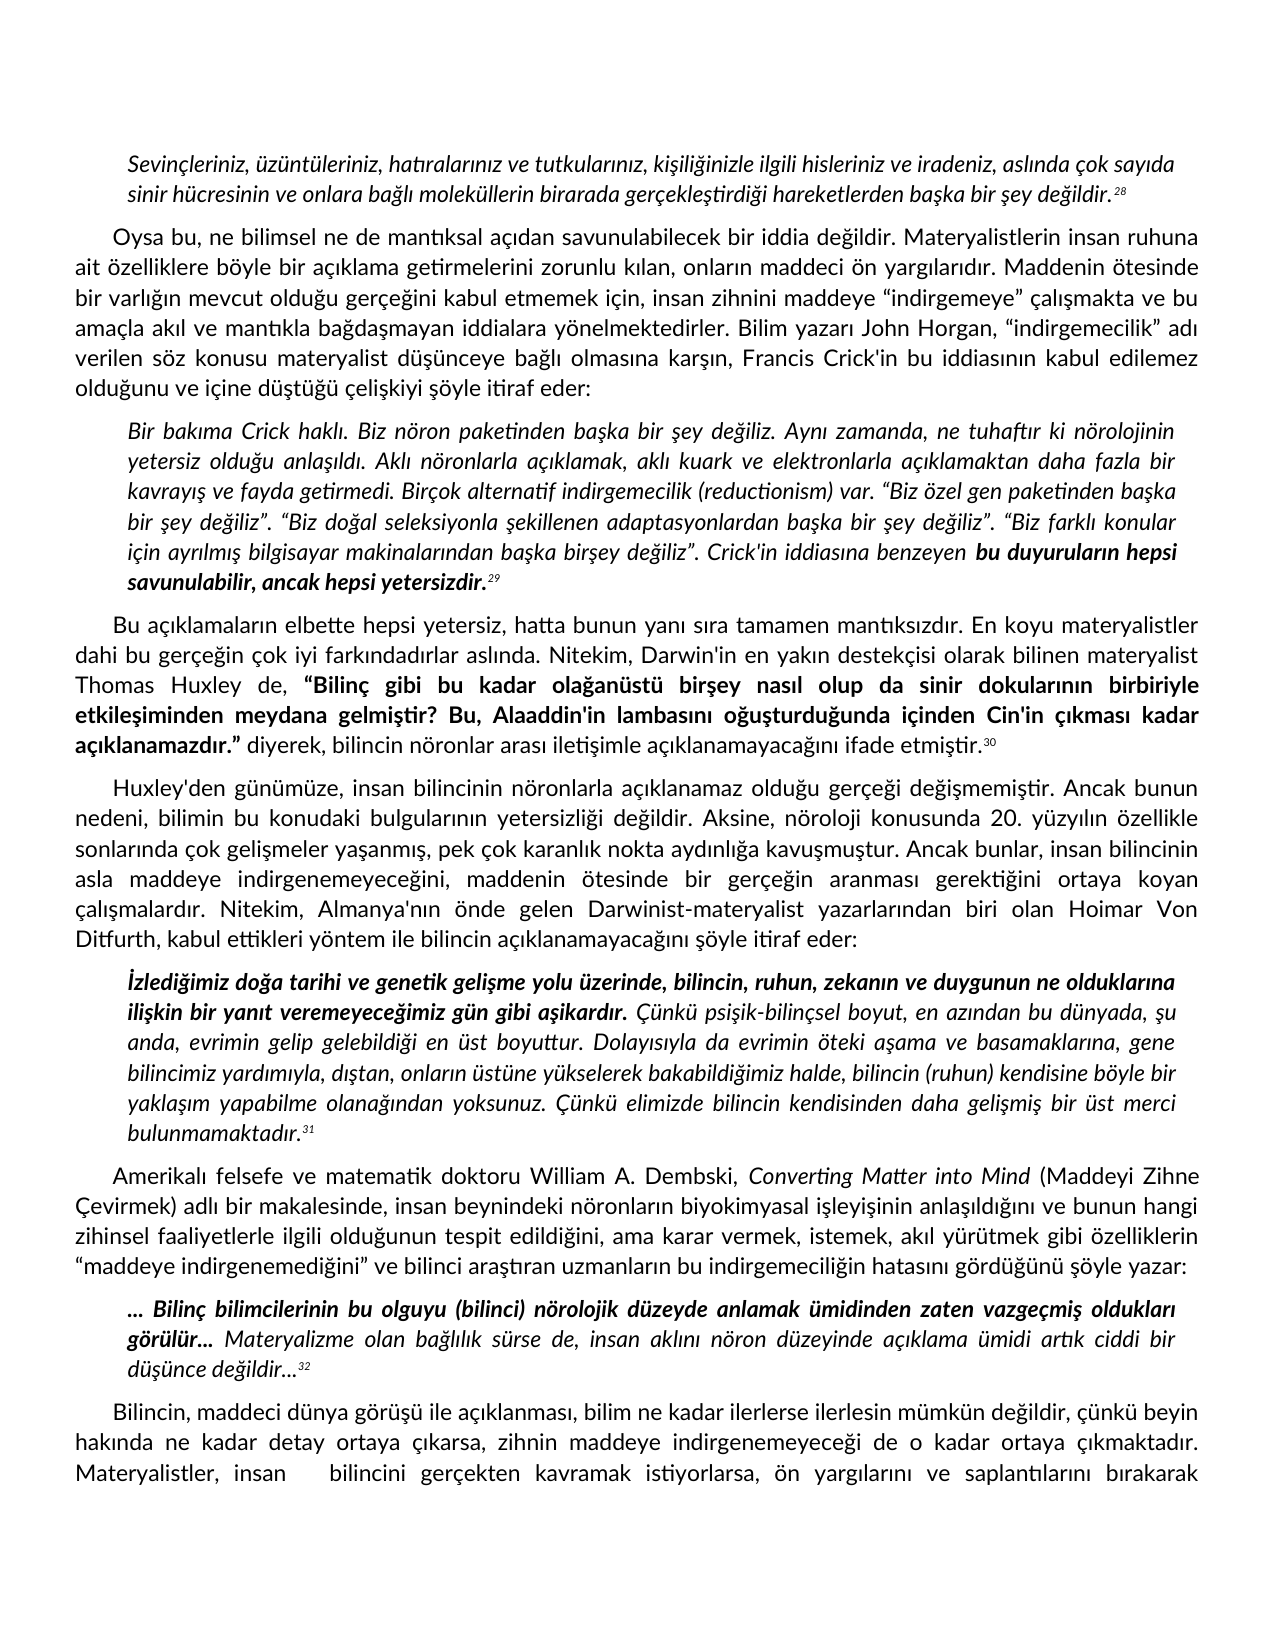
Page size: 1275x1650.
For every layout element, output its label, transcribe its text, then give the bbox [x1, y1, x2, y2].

text ... Bilinç bilimcilerinin bu olguyu (bilinci) nörolojik düzeyde anlamak ümidinden zaten vazgeçmiş oldukları görülür... Materyalizme olan bağlılık sürse de, insan aklını nöron düzeyinde açıklama ümidi artık ciddi bir düşünce değildir...32 [127, 1295, 1177, 1383]
text Bilincin, maddeci dünya görüşü ile açıklanması, bilim ne kadar ilerlerse ilerlesin mümkün değildir, çünkü beyin hakında ne kadar detay ortaya çıkarsa, zihnin maddeye indirgenemeyeceği de o kadar ortaya çıkmaktadır. Materyalistler, insan bilincini gerçekten kavramak istiyorlarsa, ön yargılarını ve saplantılarını bırakarak [75, 1398, 1200, 1486]
text Amerikalı felsefe ve matematik doktoru William A. Dembski, Converting Matter into Mind (Maddeyi Zihne Çevirmek) adlı bir makalesinde, insan beynindeki nöronların biyokimyasal işleyişinin anlaşıldığını ve bunun hangi zihinsel faaliyetlerle ilgili olduğunun tespit edildiğini, ama karar vermek, istemek, akıl yürütmek gibi özelliklerin “maddeye indirgenemediğini” ve bilinci araştıran uzmanların bu indirgemeciliğin hatasını gördüğünü şöyle yazar: [75, 1161, 1200, 1279]
text İzlediğimiz doğa tarihi ve genetik gelişme yolu üzerinde, bilincin, ruhun, zekanın ve duygunun ne olduklarına ilişkin bir yanıt veremeyeceğimiz gün gibi aşikardır. Çünkü psişik-bilinçsel boyut, en azından bu dünyada, şu anda, evrimin gelip gelebildiği en üst boyuttur. Dolayısıyla da evrimin öteki aşama ve basamaklarına, gene bilincimiz yardımıyla, dıştan, onların üstüne yükselerek bakabildiğimiz halde, bilincin (ruhun) kendisine böyle bir yaklaşım yapabilme olanağından yoksunuz. Çünkü elimizde bilincin kendisinden daha gelişmiş bir üst merci bulunmamaktadır.31 [127, 968, 1177, 1146]
text Bu açıklamaların elbette hepsi yetersiz, hatta bunun yanı sıra tamamen mantıksızdır. En koyu materyalistler dahi bu gerçeğin çok iyi farkındadırlar aslında. Nitekim, Darwin'in en yakın destekçisi olarak bilinen materyalist Thomas Huxley de, “Bilinç gibi bu kadar olağanüstü birşey nasıl olup da sinir dokularının birbiriyle etkileşiminden meydana gelmiştir? Bu, Alaaddin'in lambasını oğuşturduğunda içinden Cin'in çıkması kadar açıklanamazdır.” diyerek, bilincin nöronlar arası iletişimle açıklanamayacağını ifade etmiştir.30 [75, 610, 1200, 759]
text Oysa bu, ne bilimsel ne de mantıksal açıdan savunulabilecek bir iddia değildir. Materyalistlerin insan ruhuna ait özelliklere böyle bir açıklama getirmelerini zorunlu kılan, onların maddeci ön yargılarıdır. Maddenin ötesinde bir varlığın mevcut olduğu gerçeğini kabul etmemek için, insan zihnini maddeye “indirgemeye” çalışmakta ve bu amaçla akıl ve mantıkla bağdaşmayan iddialara yönelmektedirler. Bilim yazarı John Horgan, “indirgemecilik” adı verilen söz konusu materyalist düşünceye bağlı olmasına karşın, Francis Crick'in bu iddiasının kabul edilemez olduğunu ve içine düştüğü çelişkiyi şöyle itiraf eder: [75, 223, 1200, 401]
text Sevinçleriniz, üzüntüleriniz, hatıralarınız ve tutkularınız, kişiliğinizle ilgili hisleriniz ve iradeniz, aslında çok sayıda sinir hücresinin ve onlara bağlı moleküllerin birarada gerçekleştirdiği hareketlerden başka bir şey değildir.28 [127, 150, 1177, 208]
text Huxley'den günümüze, insan bilincinin nöronlarla açıklanamaz olduğu gerçeği değişmemiştir. Ancak bunun nedeni, bilimin bu konudaki bulgularının yetersizliği değildir. Aksine, nöroloji konusunda 20. yüzyılın özellikle sonlarında çok gelişmeler yaşanmış, pek çok karanlık nokta aydınlığa kavuşmuştur. Ancak bunlar, insan bilincinin asla maddeye indirgenemeyeceğini, maddenin ötesinde bir gerçeğin aranması gerektiğini ortaya koyan çalışmalardır. Nitekim, Almanya'nın önde gelen Darwinist-materyalist yazarlarından biri olan Hoimar Von Ditfurth, kabul ettikleri yöntem ile bilincin açıklanamayacağını şöyle itiraf eder: [75, 774, 1200, 952]
text Bir bakıma Crick haklı. Biz nöron paketinden başka bir şey değiliz. Aynı zamanda, ne tuhaftır ki nörolojinin yetersiz olduğu anlaşıldı. Aklı nöronlarla açıklamak, aklı kuark ve elektronlarla açıklamaktan daha fazla bir kavrayış ve fayda getirmedi. Birçok alternatif indirgemecilik (reductionism) var. “Biz özel gen paketinden başka bir şey değiliz”. “Biz doğal seleksiyonla şekillenen adaptasyonlardan başka bir şey değiliz”. “Biz farklı konular için ayrılmış bilgisayar makinalarından başka birşey değiliz”. Crick'in iddiasına benzeyen bu duyuruların hepsi savunulabilir, ancak hepsi yetersizdir.29 [127, 417, 1177, 595]
